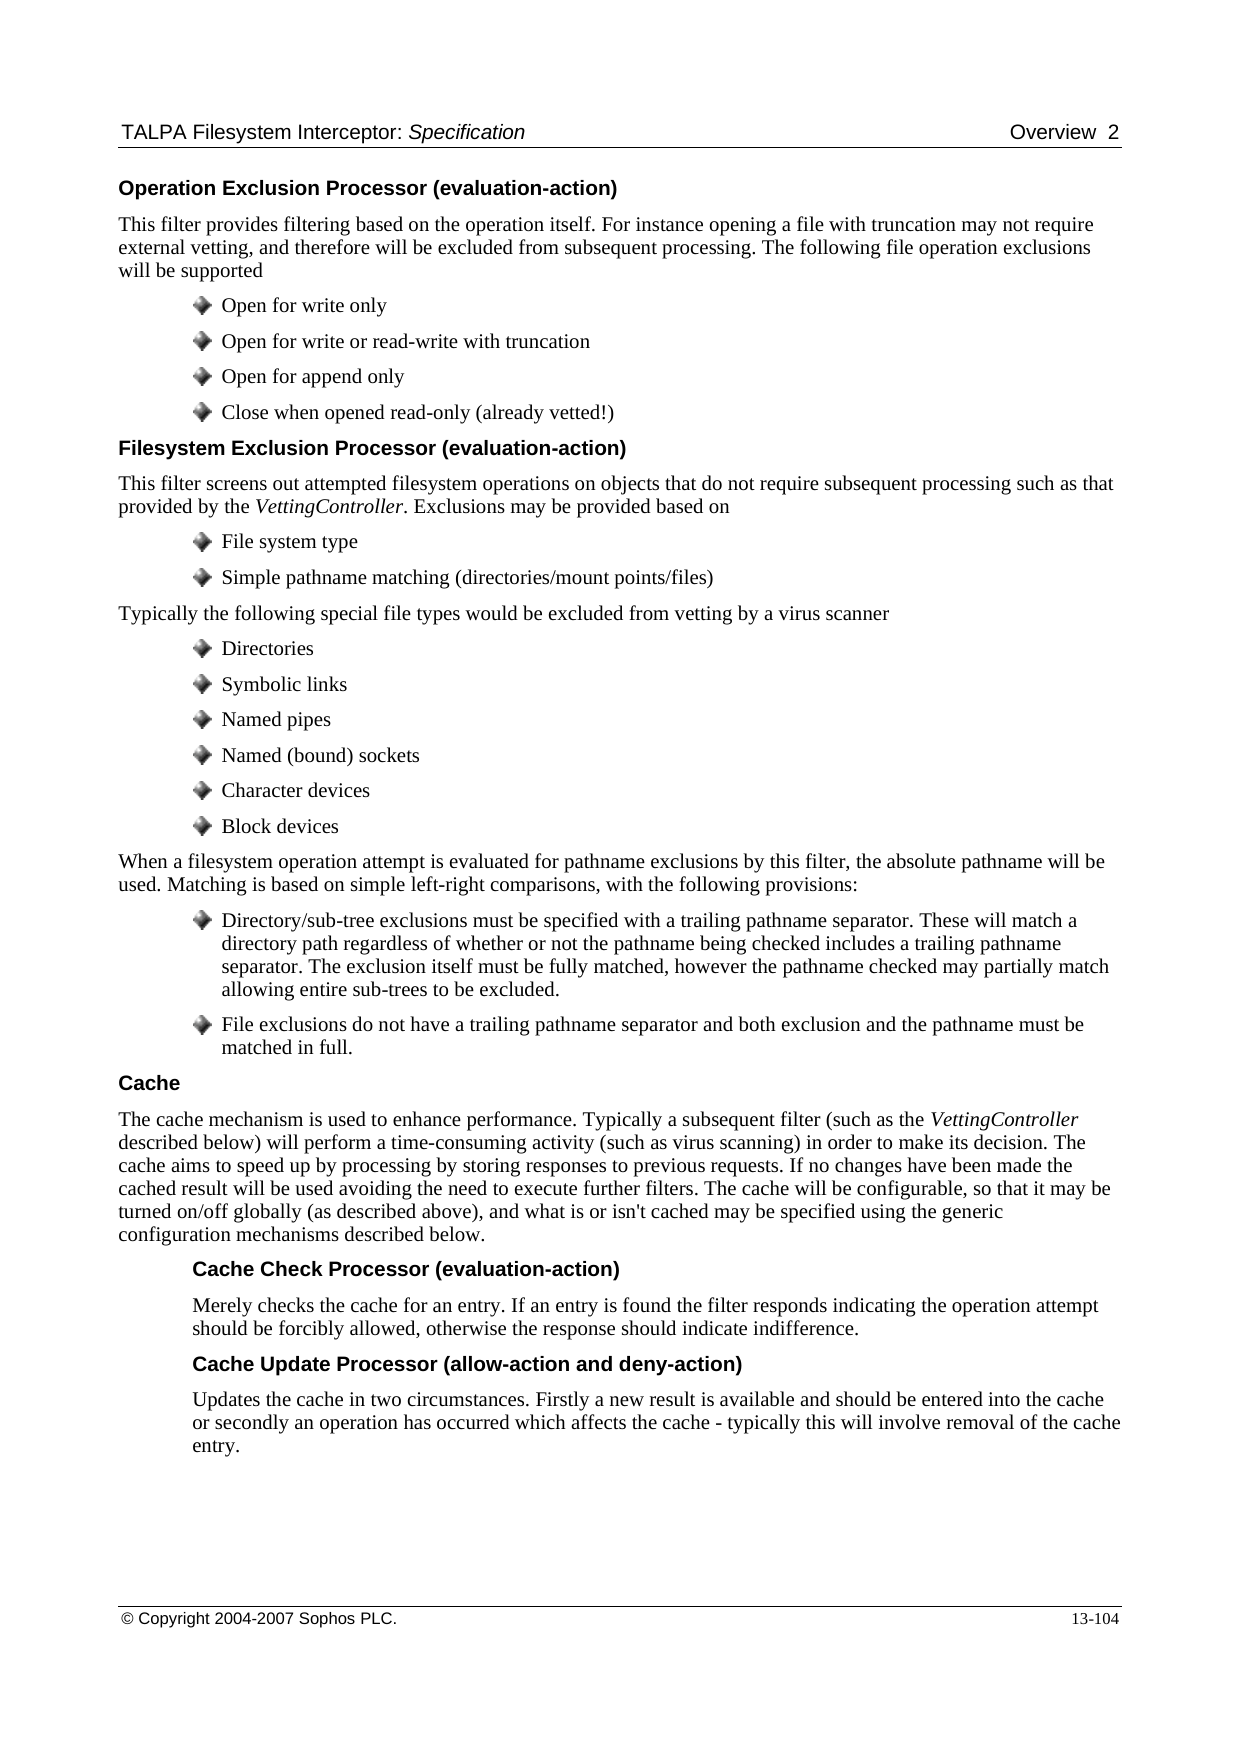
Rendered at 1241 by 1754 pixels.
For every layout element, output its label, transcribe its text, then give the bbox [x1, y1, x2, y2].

list Named (bound) sockets [192, 743, 1122, 767]
list Open for write only [192, 294, 1122, 317]
text Merely checks the cache for an entry. If an entry is found the filter responds indicating the operation attempt should be forcibly allowed, otherwise the response should indicate indifference. [192, 1294, 1122, 1340]
list Directory/sub-tree exclusions must be specified with a trailing pathname separator. These will match a directory path regardless of whether or not the pathname being checked includes a trailing pathname separator. The exclusion itself must be fully matched, however the pathname checked may partially match allowing entire sub-trees to be excluded. [192, 909, 1122, 1001]
text Filesystem Exclusion Processor (evaluation-action) [118, 436, 1122, 459]
picture [193, 568, 212, 587]
picture [193, 910, 212, 930]
text Typically the following special file types would be excluded from vetting by a virus scanner [118, 601, 1122, 624]
list Directories [192, 637, 1122, 660]
list File exclusions do not have a trailing pathname separator and both exclusion and the pathname must be matched in full. [192, 1013, 1122, 1059]
text This filter provides filtering based on the operation itself. For instance opening a file with truncation may not require external vetting, and therefore will be excluded from subsequent processing. The following file operation exclusions will be supported [118, 212, 1122, 282]
picture [193, 745, 212, 765]
list Open for write or read-write with truncation [192, 329, 1122, 353]
text This filter screens out attempted filesystem operations on objects that do not require subsequent processing such as that provided by the VettingController. Exclusions may be provided based on [118, 472, 1122, 518]
picture [193, 331, 212, 351]
picture [193, 532, 212, 552]
text The cache mechanism is used to enhance performance. Typically a subsequent filter (such as the VettingController described below) will perform a time-consuming activity (such as virus scanning) in order to make its decision. The cache aims to speed up by processing by storing responses to previous requests. If no changes have been made the cached result will be used avoiding the need to execute further filters. The cache will be configurable, so that it may be turned on/off globally (as described above), and what is or isn't cached may be specified using the generic configuration mechanisms described below. [118, 1107, 1122, 1246]
list Block devices [192, 814, 1122, 838]
picture [193, 781, 212, 800]
text Cache [118, 1072, 1122, 1095]
picture [193, 367, 212, 386]
picture [193, 816, 212, 836]
list Symbolic links [192, 672, 1122, 696]
picture [193, 639, 212, 658]
list File system type [192, 530, 1122, 553]
list Named pipes [192, 708, 1122, 731]
list Open for append only [192, 365, 1122, 388]
picture [193, 296, 212, 315]
text Operation Exclusion Processor (evaluation-action) [118, 177, 1122, 200]
list Character devices [192, 779, 1122, 802]
text Cache Update Processor (allow-action and deny-action) [192, 1352, 1122, 1376]
text Updates the cache in two circumstances. Firstly a new result is available and should be entered into the cache or secondly an operation has occurred which affects the cache - typically this will involve removal of the cache entry. [192, 1388, 1122, 1457]
picture [193, 402, 212, 422]
text Cache Check Processor (evaluation-action) [192, 1258, 1122, 1281]
picture [193, 710, 212, 729]
picture [193, 674, 212, 694]
list Simple pathname matching (directories/mount points/files) [192, 566, 1122, 589]
picture [193, 1015, 212, 1035]
text When a filesystem operation attempt is evaluated for pathname exclusions by this filter, the absolute pathname will be used. Matching is based on simple left-right comparisons, with the following provisions: [118, 850, 1122, 896]
list Close when opened read-only (already vetted!) [192, 401, 1122, 424]
